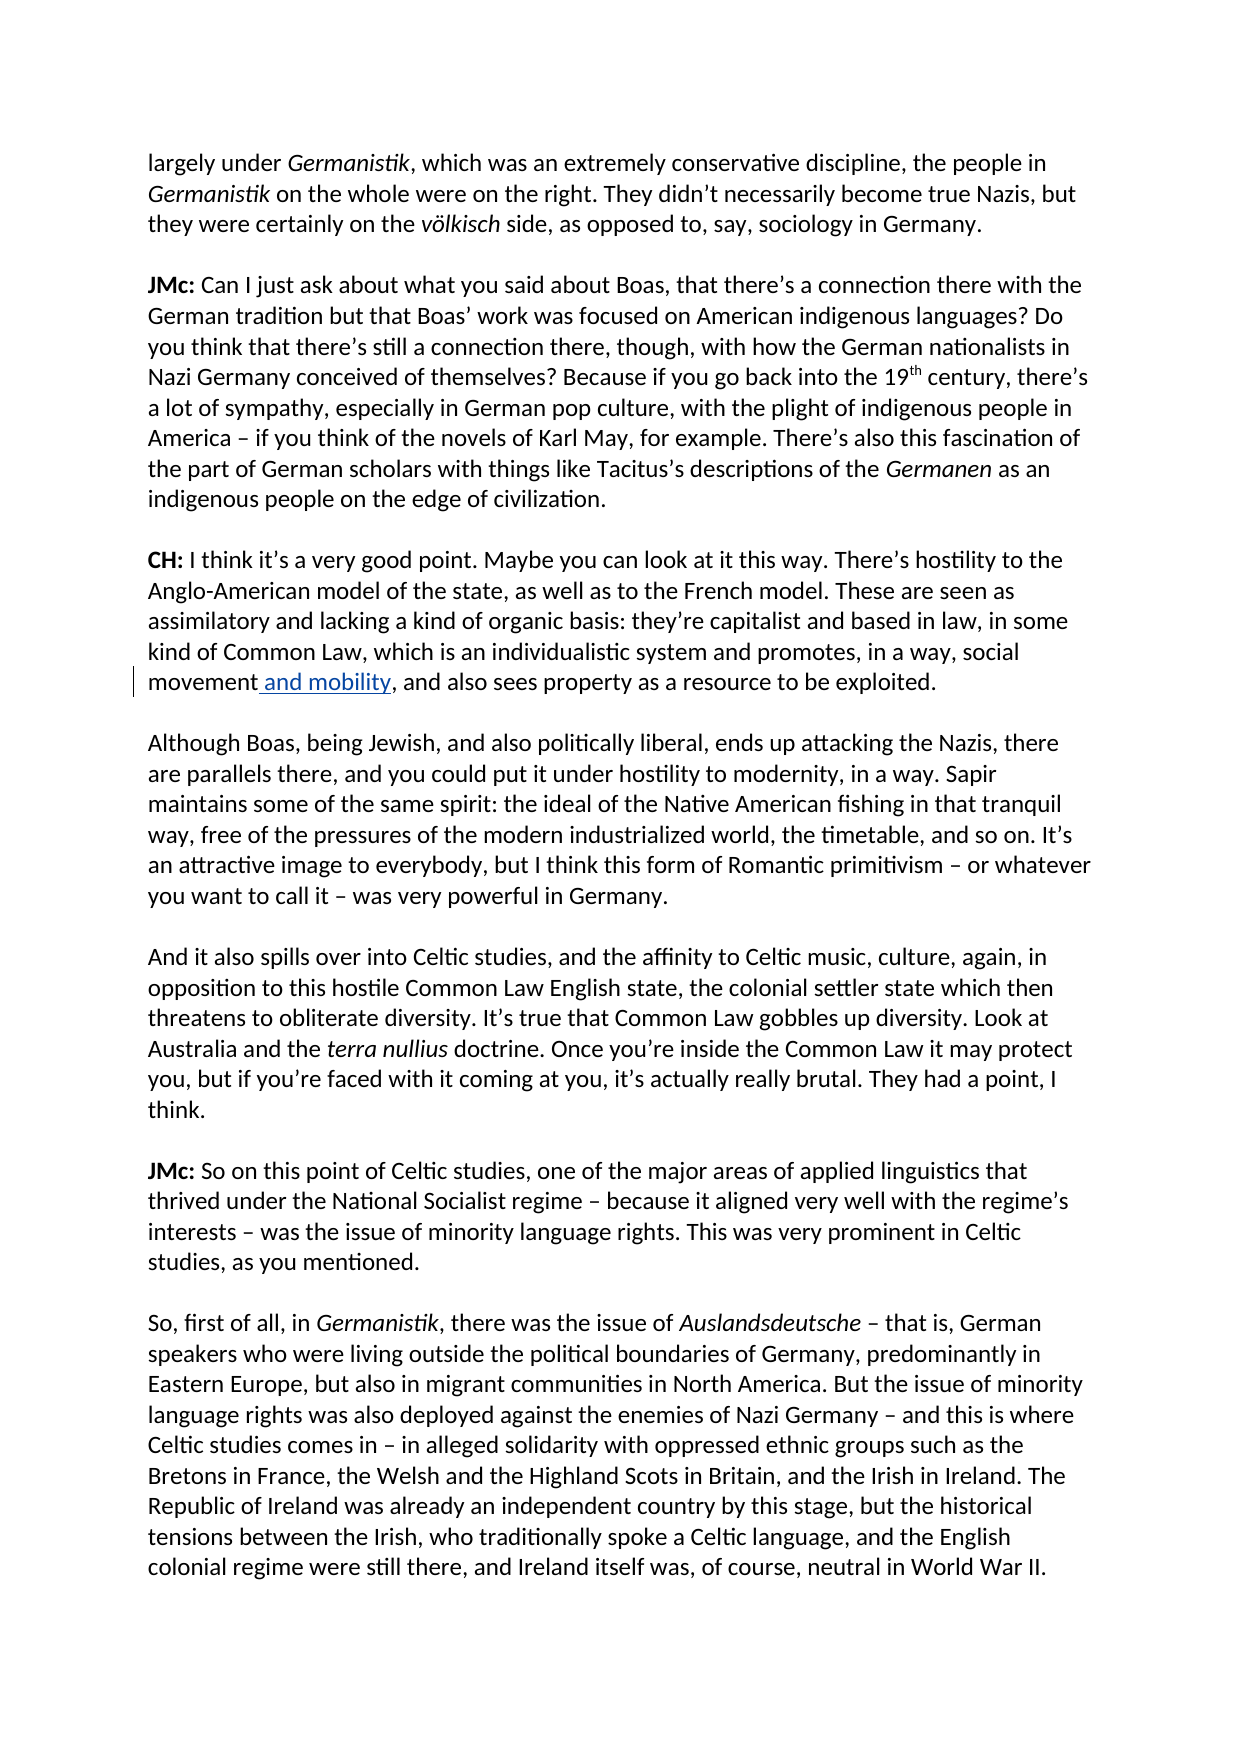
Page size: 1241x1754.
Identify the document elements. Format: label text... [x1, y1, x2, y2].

text JMc: So on this point of Celtic studies, one of the major areas of applied linguistics that thrived under the National Socialist regime – because it aligned very well with the regime’s interests – was the issue of minority language rights. This was very prominent in Celtic studies, as you mentioned. [148, 1155, 1093, 1277]
text CH: I think it’s a very good point. Maybe you can look at it this way. There’s hostility to the Anglo-American model of the state, as well as to the French model. These are seen as assimilatory and lacking a kind of organic basis: they’re capitalist and based in law, in some kind of Common Law, which is an individualistic system and promotes, in a way, social movement and mobility, and also sees property as a resource to be exploited. [148, 544, 1093, 697]
text largely under Germanistik, which was an extremely conservative discipline, the people in Germanistik on the whole were on the right. They didn’t necessarily become true Nazis, but they were certainly on the völkisch side, as opposed to, say, sociology in Germany. [148, 148, 1093, 239]
text So, first of all, in Germanistik, there was the issue of Auslandsdeutsche – that is, German speakers who were living outside the political boundaries of Germany, predominantly in Eastern Europe, but also in migrant communities in North America. But the issue of minority language rights was also deployed against the enemies of Nazi Germany – and this is where Celtic studies comes in – in alleged solidarity with oppressed ethnic groups such as the Bretons in France, the Welsh and the Highland Scots in Britain, and the Irish in Ireland. The Republic of Ireland was already an independent country by this stage, but the historical tensions between the Irish, who traditionally spoke a Celtic language, and the English colonial regime were still there, and Ireland itself was, of course, neutral in World War II. [148, 1307, 1093, 1582]
text And it also spills over into Celtic studies, and the affinity to Celtic music, culture, again, in opposition to this hostile Common Law English state, the colonial settler state which then threatens to obliterate diversity. It’s true that Common Law gobbles up diversity. Look at Australia and the terra nullius doctrine. Once you’re inside the Common Law it may protect you, but if you’re faced with it coming at you, it’s actually really brutal. They had a point, I think. [148, 941, 1093, 1124]
text Although Boas, being Jewish, and also politically liberal, ends up attacking the Nazis, there are parallels there, and you could put it under hostility to modernity, in a way. Sapir maintains some of the same spirit: the ideal of the Native American fishing in that tranquil way, free of the pressures of the modern industrialized world, the timetable, and so on. It’s an attractive image to everybody, but I think this form of Romantic primitivism – or whatever you want to call it – was very powerful in Germany. [148, 727, 1093, 911]
text JMc: Can I just ask about what you said about Boas, that there’s a connection there with the German tradition but that Boas’ work was focused on American indigenous languages? Do you think that there’s still a connection there, though, with how the German nationalists in Nazi Germany conceived of themselves? Because if you go back into the 19th century, there’s a lot of sympathy, especially in German pop culture, with the plight of indigenous people in America – if you think of the novels of Karl May, for example. There’s also this fascination of the part of German scholars with things like Tacitus’s descriptions of the Germanen as an indigenous people on the edge of civilization. [148, 270, 1093, 514]
